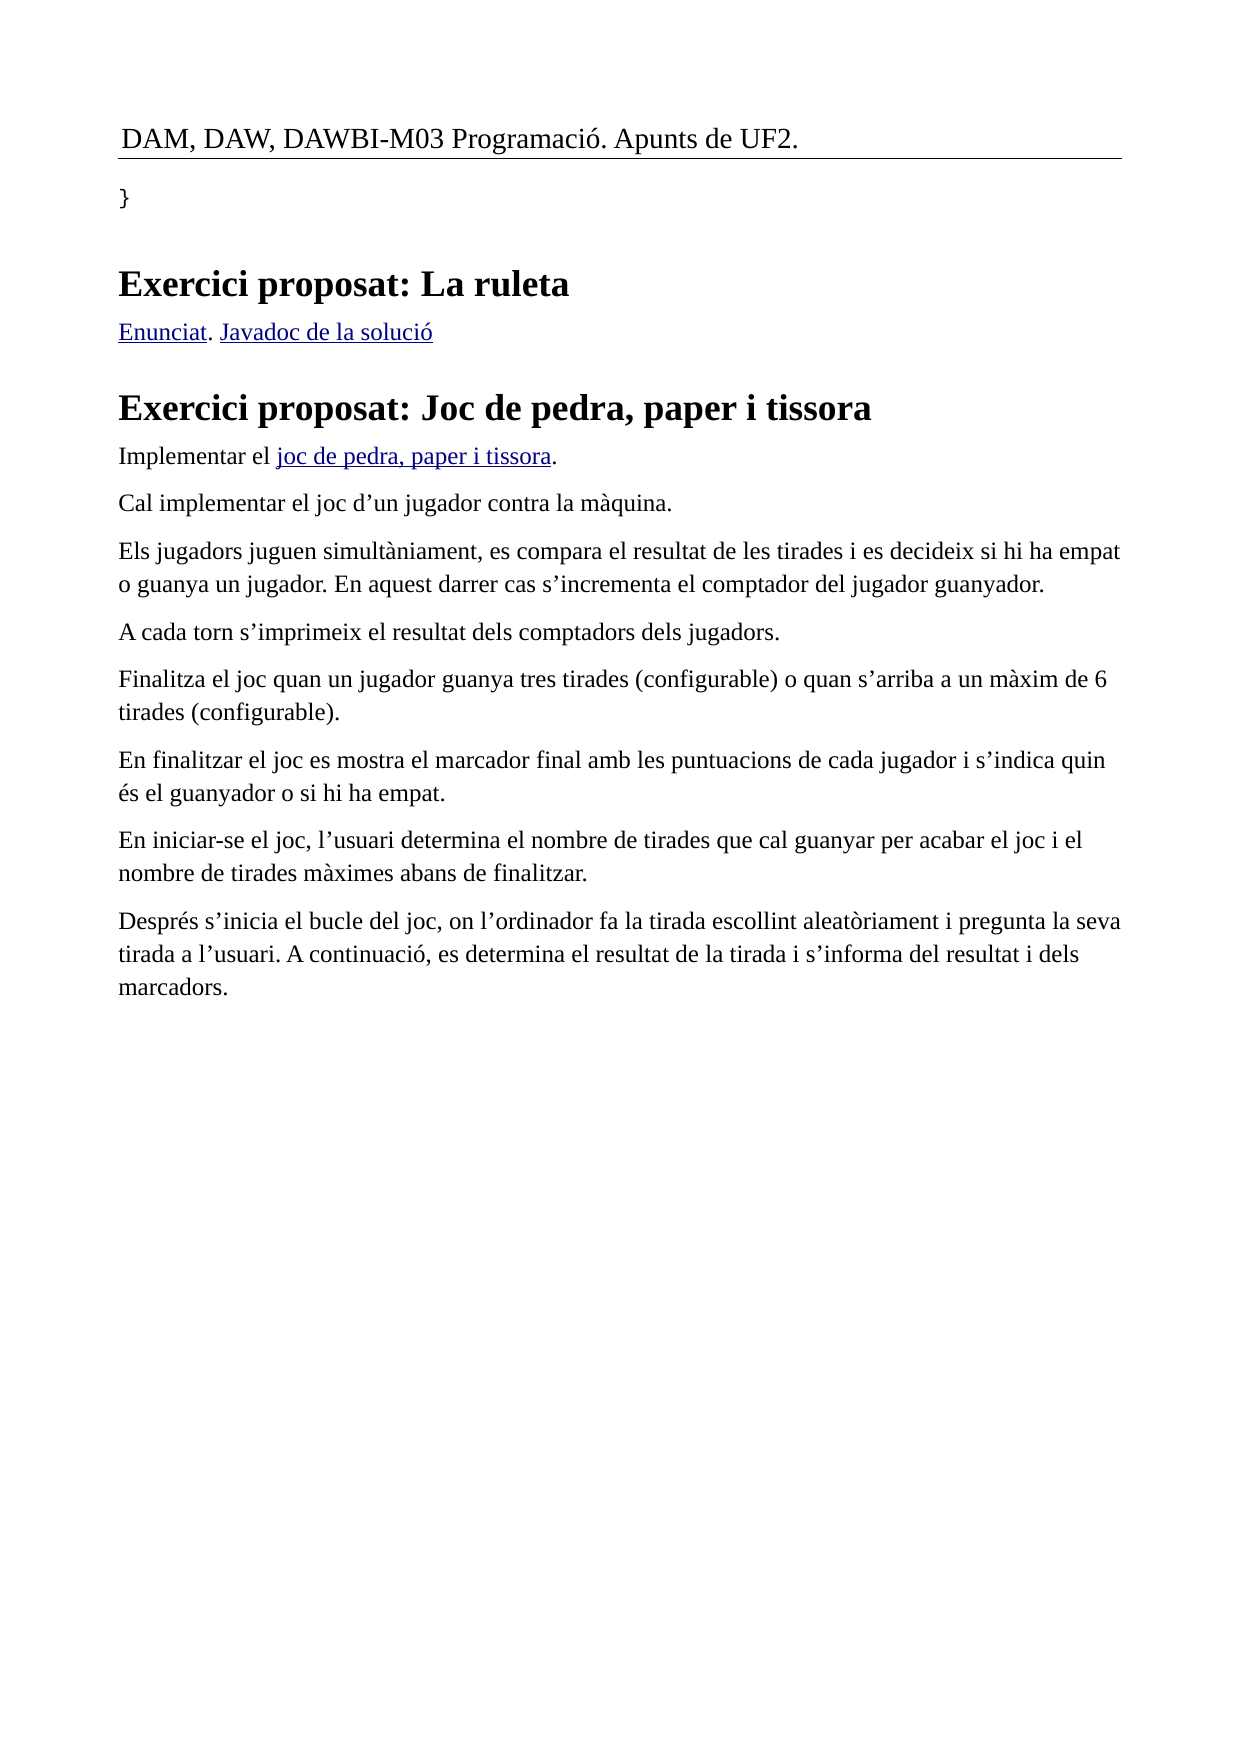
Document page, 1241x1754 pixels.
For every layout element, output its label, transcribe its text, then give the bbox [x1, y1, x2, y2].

text Els jugadors juguen simultàniament, es compara el resultat de les tirades i es decideix si hi ha empat o guanya un jugador. En aquest darrer cas s’incrementa el comptador del jugador guanyador. [118, 536, 1122, 598]
text Enunciat. Javadoc de la solució [118, 317, 1122, 345]
text Cal implementar el joc d’un jugador contra la màquina. [118, 488, 1122, 517]
subtitle Exercici proposat: Joc de pedra, paper i tissora [118, 385, 1122, 428]
text En finalitzar el joc es mostra el marcador final amb les puntuacions de cada jugador i s’indica quin és el guanyador o si hi ha empat. [118, 745, 1122, 807]
text En iniciar-se el joc, l’usuari determina el nombre de tirades que cal guanyar per acabar el joc i el nombre de tirades màximes abans de finalitzar. [118, 825, 1122, 887]
text Després s’inicia el bucle del joc, on l’ordinador fa la tirada escollint aleatòriament i pregunta la seva tirada a l’usuari. A continuació, es determina el resultat de la tirada i s’informa del resultat i dels marcadors. [118, 906, 1122, 1001]
subtitle Exercici proposat: La ruleta [118, 261, 1122, 304]
text Implementar el joc de pedra, paper i tissora. [118, 441, 1122, 469]
text Finalitza el joc quan un jugador guanya tres tirades (configurable) o quan s’arriba a un màxim de 6 tirades (configurable). [118, 664, 1122, 726]
text } [118, 187, 1122, 211]
text A cada torn s’imprimeix el resultat dels comptadors dels jugadors. [118, 617, 1122, 645]
